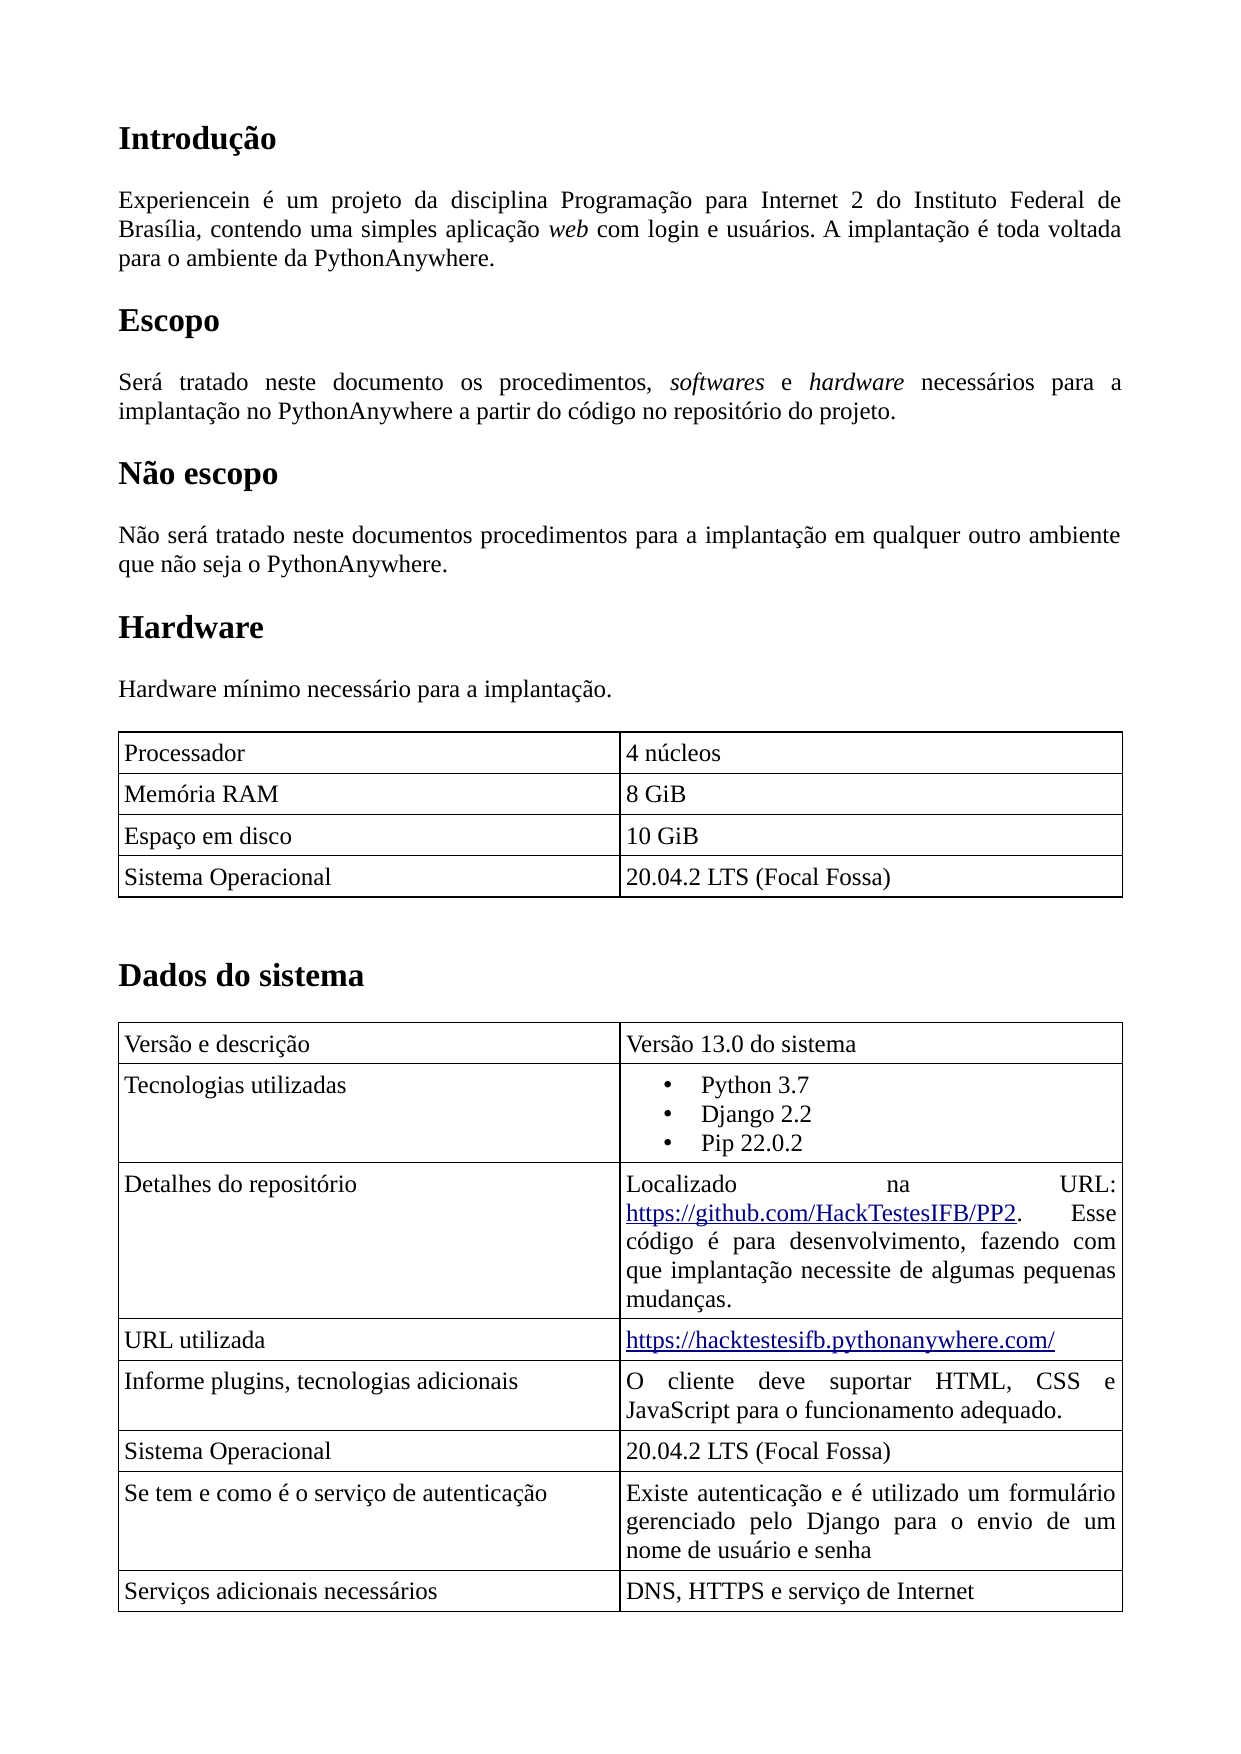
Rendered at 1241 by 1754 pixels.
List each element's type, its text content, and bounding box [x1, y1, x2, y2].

table_header Versão e descrição [119, 1023, 619, 1063]
table_cell https://hacktestesifb.pythonanywhere.com/ [621, 1319, 1122, 1359]
text Não escopo [118, 453, 1122, 492]
table_cell Sistema Operacional [119, 856, 619, 896]
text Introdução [118, 118, 1122, 156]
table_cell Sistema Operacional [119, 1431, 619, 1471]
table_cell Python 3.7 Django 2.2 Pip 22.0.2 [621, 1064, 1122, 1162]
table_cell Memória RAM [119, 774, 619, 814]
text Dados do sistema [118, 955, 1122, 993]
table_header Versão 13.0 do sistema [621, 1023, 1122, 1063]
table_cell Existe autenticação e é utilizado um formulário gerenciado pelo Django para o envio de um nome de usuário e senha [621, 1472, 1122, 1569]
table_cell Tecnologias utilizadas [119, 1064, 619, 1162]
table_cell Detalhes do repositório [119, 1163, 619, 1318]
table_header 4 núcleos [621, 733, 1122, 773]
table_cell 10 GiB [621, 815, 1122, 855]
text Hardware [118, 607, 1122, 645]
table_cell Se tem e como é o serviço de autenticação [119, 1472, 619, 1569]
table_cell URL utilizada [119, 1319, 619, 1359]
table_header Processador [119, 733, 619, 773]
text Será tratado neste documento os procedimentos, softwares e hardware necessários para a implantação no PythonAnywhere a partir do código no repositório do projeto. [118, 367, 1122, 425]
table_cell 8 GiB [621, 774, 1122, 814]
text Escopo [118, 300, 1122, 338]
table_cell DNS, HTTPS e serviço de Internet [621, 1571, 1122, 1611]
table_cell Espaço em disco [119, 815, 619, 855]
text Não será tratado neste documentos procedimentos para a implantação em qualquer outro ambiente que não seja o PythonAnywhere. [118, 521, 1122, 578]
table_cell Informe plugins, tecnologias adicionais [119, 1361, 619, 1429]
table_cell 20.04.2 LTS (Focal Fossa) [621, 856, 1122, 896]
table_cell 20.04.2 LTS (Focal Fossa) [621, 1431, 1122, 1471]
text Hardware mínimo necessário para a implantação. [118, 674, 1122, 703]
table_cell Serviços adicionais necessários [119, 1571, 619, 1611]
table_cell O cliente deve suportar HTML, CSS e JavaScript para o funcionamento adequado. [621, 1361, 1122, 1429]
table_cell Localizado na URL: https://github.com/HackTestesIFB/PP2. Esse código é para desenvolvimento, fazendo com que implantação necessite de algumas pequenas mudanças. [621, 1163, 1122, 1318]
text Experiencein é um projeto da disciplina Programação para Internet 2 do Instituto Federal de Brasília, contendo uma simples aplicação web com login e usuários. A implantação é toda voltada para o ambiente da PythonAnywhere. [118, 185, 1122, 271]
